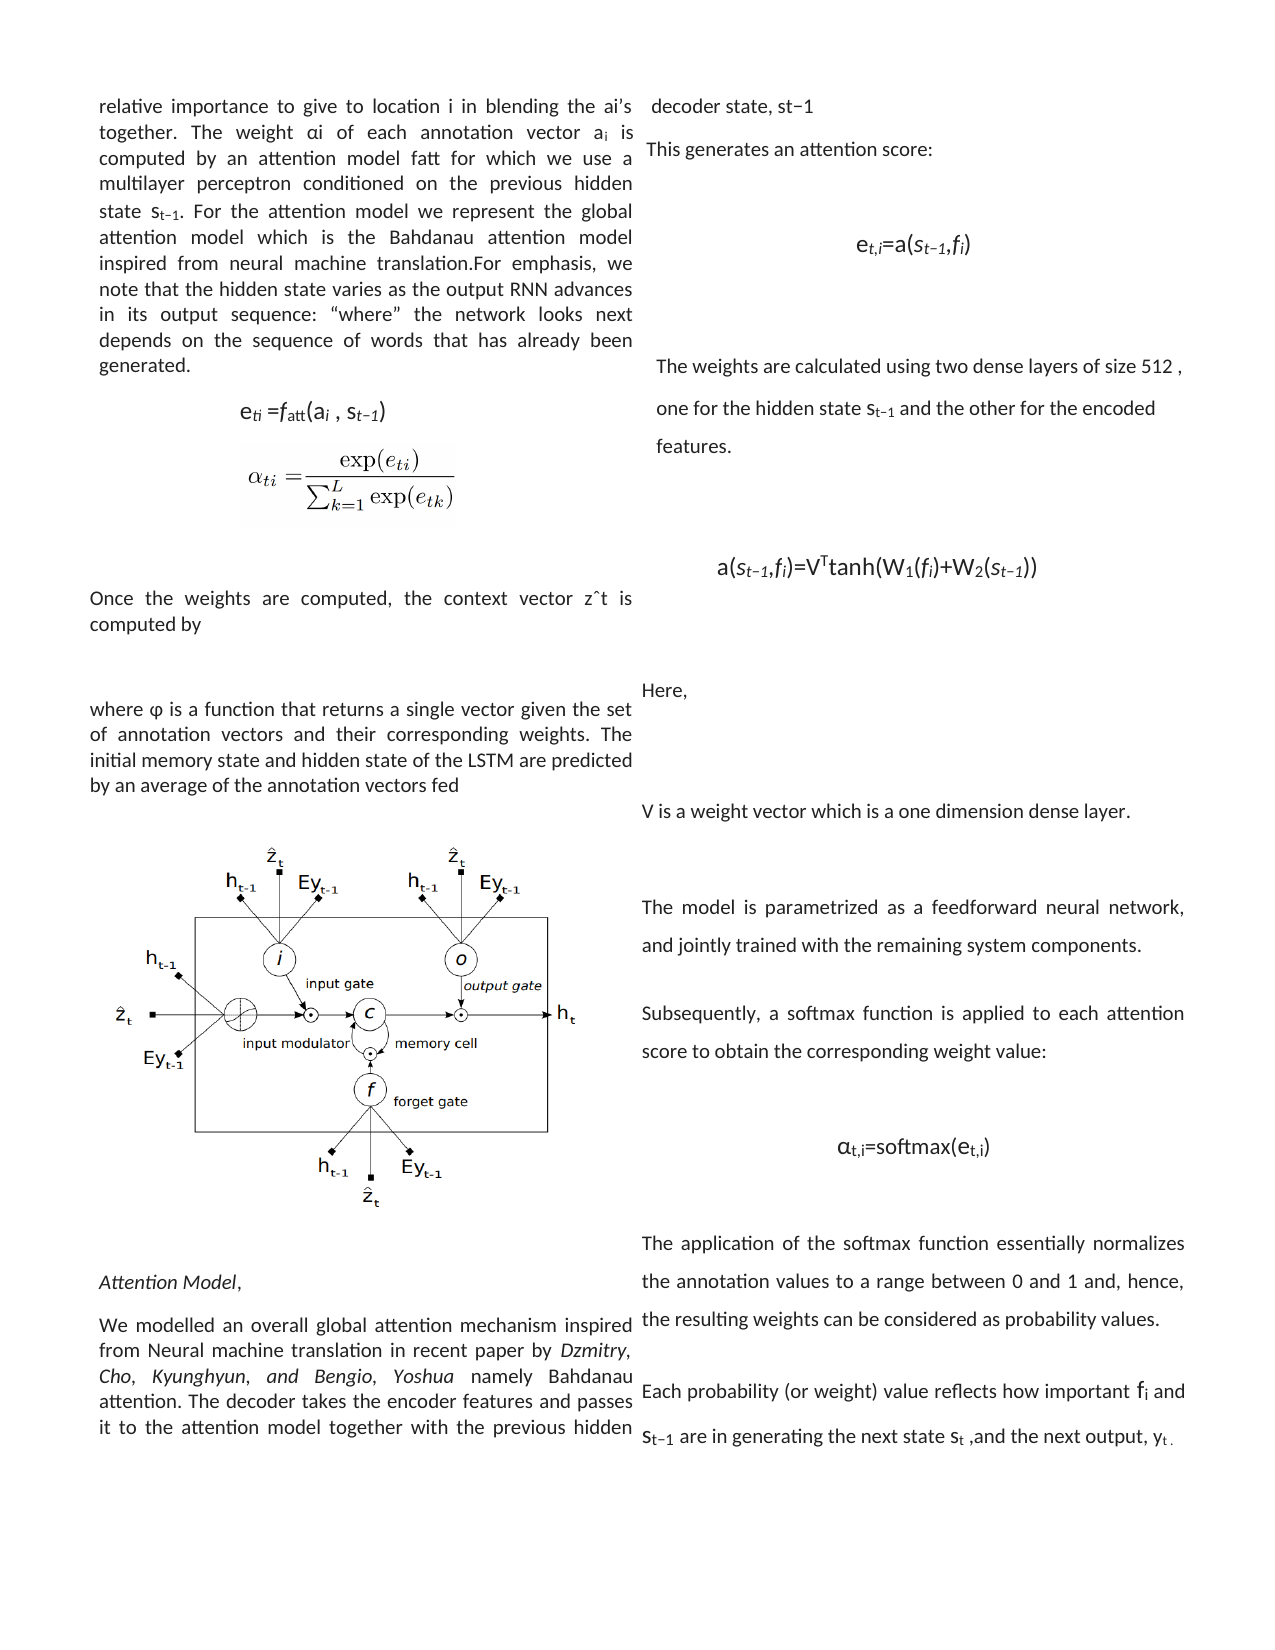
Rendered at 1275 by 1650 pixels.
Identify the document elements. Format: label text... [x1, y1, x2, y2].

text decoder state, st−1 [651, 94, 1185, 119]
text Once the weights are computed, the context vector zˆt is computed by [89, 586, 633, 637]
text relative importance to give to location i in blending the ai’s together. The weight αi of each annotation vector ai is computed by an attention model fatt for which we use a multilayer perceptron conditioned on the previous hidden state st−1. For the attention model we represent the global attention model which is the Bahdanau attention model inspired from neural machine translation.For emphasis, we note that the hidden state varies as the output RNN advances in its output sequence: “where” the network looks next depends on the sequence of words that has already been generated. [99, 94, 633, 378]
text a(st−1,fi)=VTtanh⁡(W1(fi)+W2(st−1)) [717, 551, 1185, 581]
text The application of the softmax function essentially normalizes the annotation values to a range between 0 and 1 and, hence, the resulting weights can be considered as probability values. [642, 1230, 1185, 1332]
text αt,i=softmax(et,i) [642, 1130, 1185, 1161]
text The model is parametrized as a feedforward neural network, and jointly trained with the remaining system components. [642, 894, 1185, 958]
text Here, [642, 677, 1185, 702]
text eti =fatt(ai , st−1) [174, 395, 633, 425]
text We modelled an overall global attention mechanism inspired from Neural machine translation in recent paper by Dzmitry, Cho, Kyunghyun, and Bengio, Yoshua namely Bahdanau attention. The decoder takes the encoder features and passes it to the attention model together with the previous hidden [99, 1312, 633, 1440]
text Each probability (or weight) value reflects how important fi and st−1 are in generating the next state st ,and the next output, yt . [642, 1374, 1185, 1450]
text Attention Model, [99, 1269, 633, 1295]
text Subsequently, a softmax function is applied to each attention score to obtain the corresponding weight value: [642, 1000, 1185, 1063]
text V is a weight vector which is a one dimension dense layer. [642, 798, 1185, 824]
text where φ is a function that returns a single vector given the set of annotation vectors and their corresponding weights. The initial memory state and hidden state of the LSTM are predicted by an average of the annotation vectors fed [89, 696, 633, 798]
text et,i=a(st−1,fi) [642, 228, 1185, 259]
text This generates an attention score: [642, 136, 1185, 161]
text The weights are calculated using two dense layers of size 512 , one for the hidden state st−1 and the other for the encoded features. [656, 353, 1185, 459]
